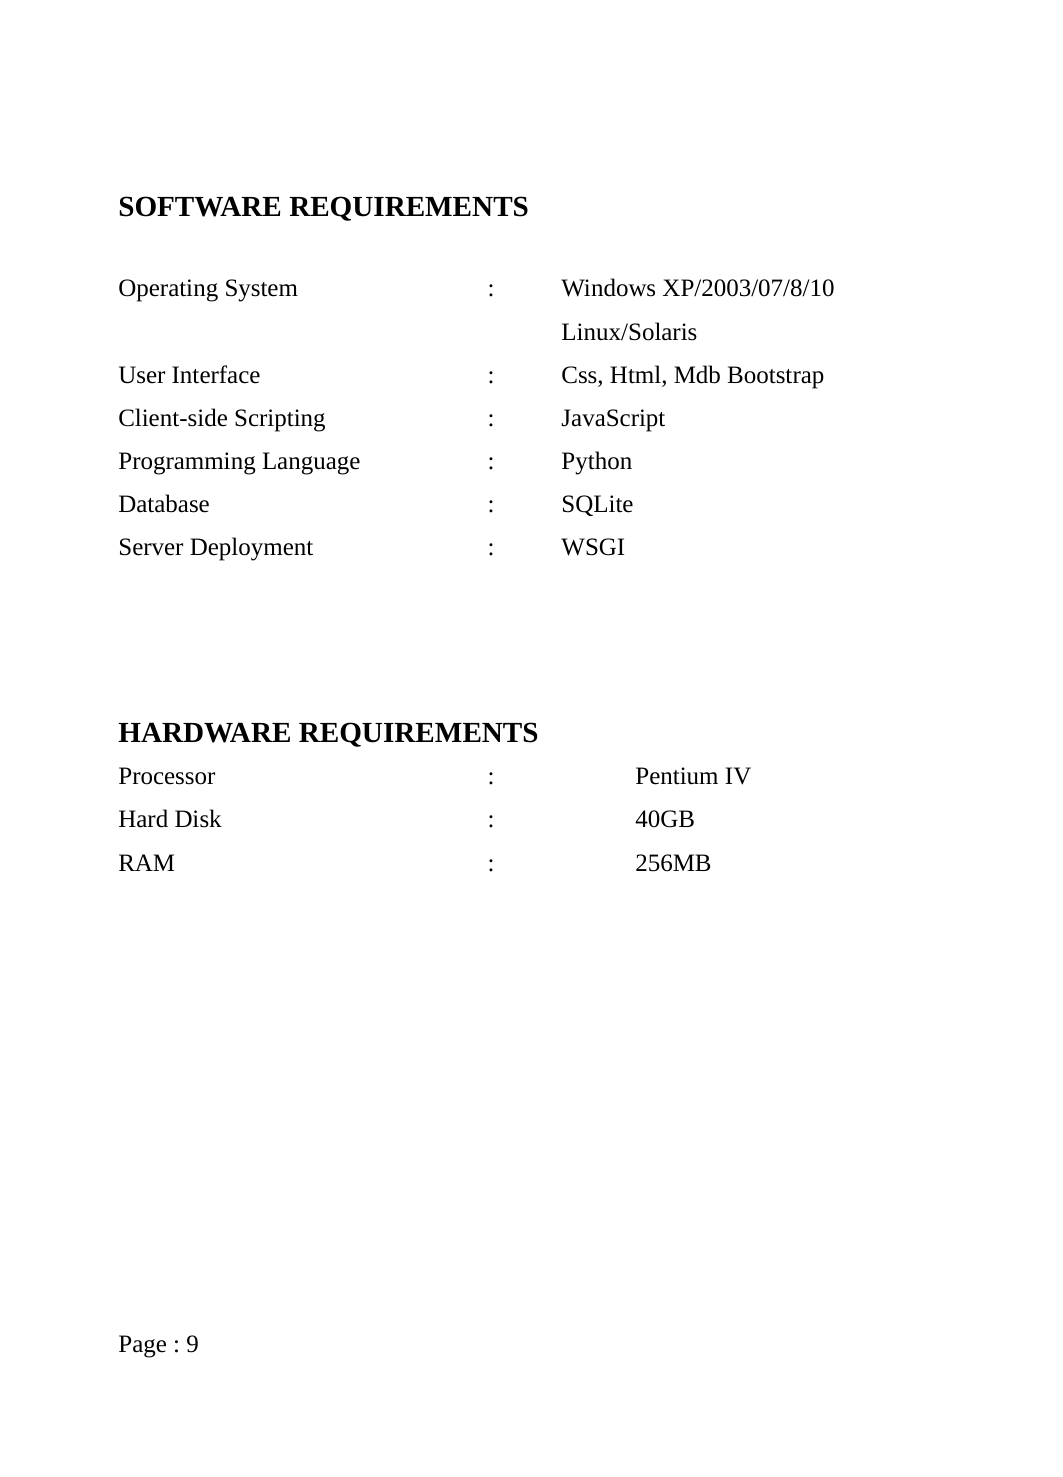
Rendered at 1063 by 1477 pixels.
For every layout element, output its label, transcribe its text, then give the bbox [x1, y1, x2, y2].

text RAM : 256MB [118, 848, 945, 876]
text Programming Language : Python [118, 446, 945, 475]
text Client-side Scripting : JavaScript [118, 403, 945, 432]
text Operating System : Windows XP/2003/07/8/10 Linux/Solaris [118, 273, 945, 345]
text Processor : Pentium IV [118, 761, 945, 790]
text User Interface : Css, Html, Mdb Bootstrap [118, 360, 945, 388]
text Server Deployment : WSGI [118, 532, 945, 561]
subtitle HARDWARE REQUIREMENTS [118, 715, 945, 749]
text Hard Disk : 40GB [118, 804, 945, 833]
text Database : SQLite [118, 489, 945, 518]
subtitle SOFTWARE REQUIREMENTS [118, 189, 945, 223]
